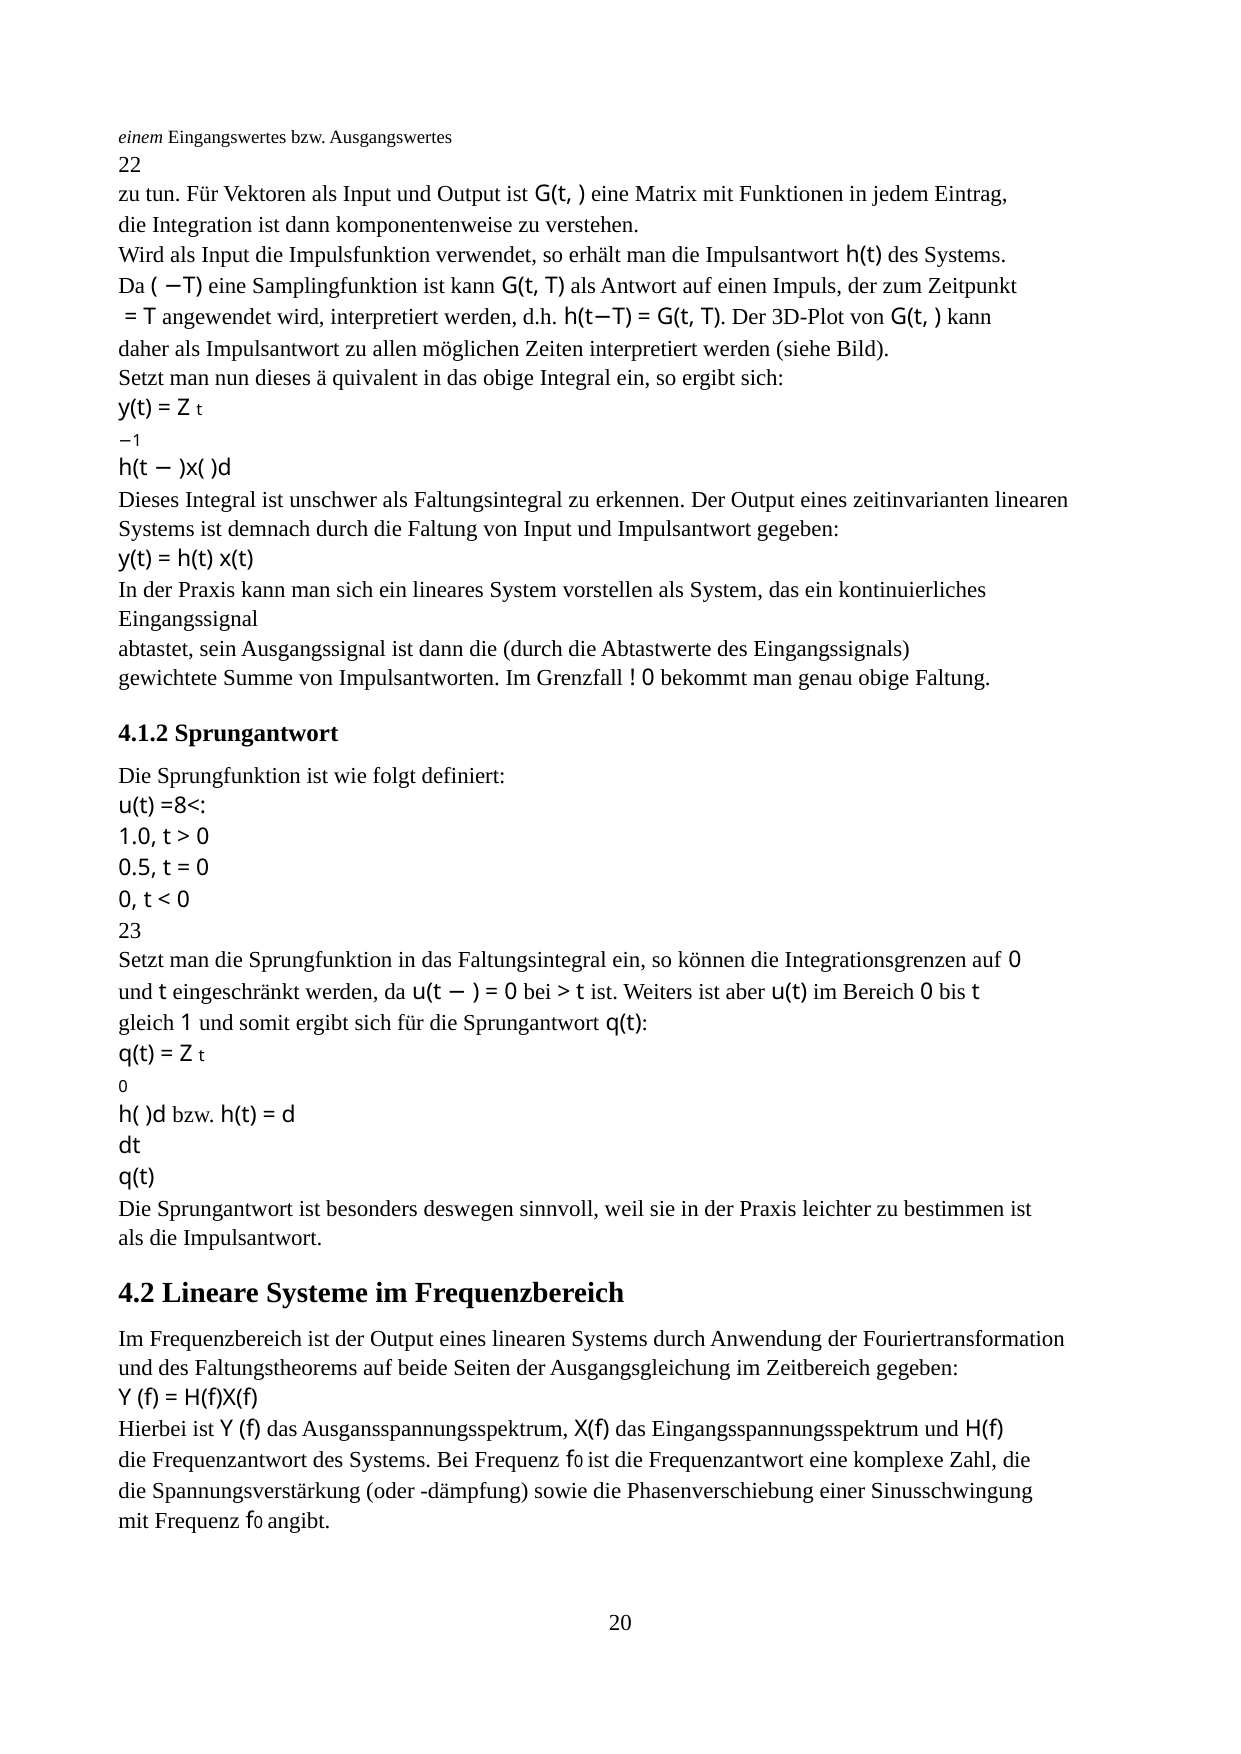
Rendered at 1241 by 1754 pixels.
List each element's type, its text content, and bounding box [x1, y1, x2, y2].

text und des Faltungstheorems auf beide Seiten der Ausgangsgleichung im Zeitbereich gegeben: [118, 1351, 1122, 1381]
text q(t) [118, 1160, 1122, 1192]
text Im Frequenzbereich ist der Output eines linearen Systems durch Anwendung der Fouriertransformation [118, 1322, 1122, 1351]
text y(t) = h(t) x(t) [118, 541, 1122, 573]
text die Frequenzantwort des Systems. Bei Frequenz f0 ist die Frequenzantwort eine komplexe Zahl, die [118, 1443, 1122, 1474]
text Die Sprungfunktion ist wie folgt definiert: [118, 759, 1122, 789]
text Y (f) = H(f)X(f) [118, 1381, 1122, 1412]
text die Spannungsverstärkung (oder -dämpfung) sowie die Phasenverschiebung einer Sinusschwingung [118, 1474, 1122, 1504]
text gleich 1 und somit ergibt sich für die Sprungantwort q(t): [118, 1006, 1122, 1037]
text Wird als Input die Impulsfunktion verwendet, so erhält man die Impulsantwort h(t) des Systems. [118, 238, 1122, 269]
text u(t) =8<: [118, 789, 1122, 820]
text einem Eingangswertes bzw. Ausgangswertes [118, 118, 1122, 148]
text h(t − )x( )d [118, 451, 1122, 482]
text 23 [118, 914, 1122, 943]
text daher als Impulsantwort zu allen möglichen Zeiten interpretiert werden (siehe Bild). [118, 332, 1122, 361]
text zu tun. Für Vektoren als Input und Output ist G(t, ) eine Matrix mit Funktionen in jedem Eintrag, [118, 177, 1122, 208]
text h( )d bzw. h(t) = d [118, 1098, 1122, 1129]
text 0 [118, 1068, 1122, 1098]
text Setzt man nun dieses ä quivalent in das obige Integral ein, so ergibt sich: [118, 361, 1122, 391]
text Da ( −T) eine Samplingfunktion ist kann G(t, T) als Antwort auf einen Impuls, der zum Zeitpunkt [118, 269, 1122, 300]
text 0.5, t = 0 [118, 851, 1122, 883]
text −1 [118, 422, 1122, 451]
text gewichtete Summe von Impulsantworten. Im Grenzfall ! 0 bekommt man genau obige Faltung. [118, 661, 1122, 692]
text y(t) = Z t [118, 391, 1122, 422]
text Die Sprungantwort ist besonders deswegen sinnvoll, weil sie in der Praxis leichter zu bestimmen ist [118, 1192, 1122, 1221]
text Setzt man die Sprungfunktion in das Faltungsintegral ein, so können die Integrationsgrenzen auf 0 [118, 943, 1122, 974]
text = T angewendet wird, interpretiert werden, d.h. h(t−T) = G(t, T). Der 3D-Plot von G(t, ) kann [118, 300, 1122, 332]
text abtastet, sein Ausgangssignal ist dann die (durch die Abtastwerte des Eingangssignals) [118, 632, 1122, 661]
text und t eingeschränkt werden, da u(t − ) = 0 bei > t ist. Weiters ist aber u(t) im Bereich 0 bis t [118, 974, 1122, 1006]
text die Integration ist dann komponentenweise zu verstehen. [118, 208, 1122, 238]
text q(t) = Z t [118, 1037, 1122, 1068]
subtitle Sprungantwort [118, 717, 1122, 747]
text 22 [118, 148, 1122, 177]
text 0, t < 0 [118, 883, 1122, 914]
text Systems ist demnach durch die Faltung von Input und Impulsantwort gegeben: [118, 512, 1122, 541]
text mit Frequenz f0 angibt. [118, 1504, 1122, 1535]
text 1.0, t > 0 [118, 820, 1122, 851]
text Hierbei ist Y (f) das Ausgansspannungsspektrum, X(f) das Eingangsspannungsspektrum und H(f) [118, 1412, 1122, 1443]
subtitle Lineare Systeme im Frequenzbereich [118, 1276, 1122, 1309]
text Dieses Integral ist unschwer als Faltungsintegral zu erkennen. Der Output eines zeitinvarianten linearen [118, 482, 1122, 512]
text dt [118, 1129, 1122, 1160]
text In der Praxis kann man sich ein lineares System vorstellen als System, das ein kontinuierliches Eingangssignal [118, 573, 1122, 632]
text als die Impulsantwort. [118, 1221, 1122, 1251]
